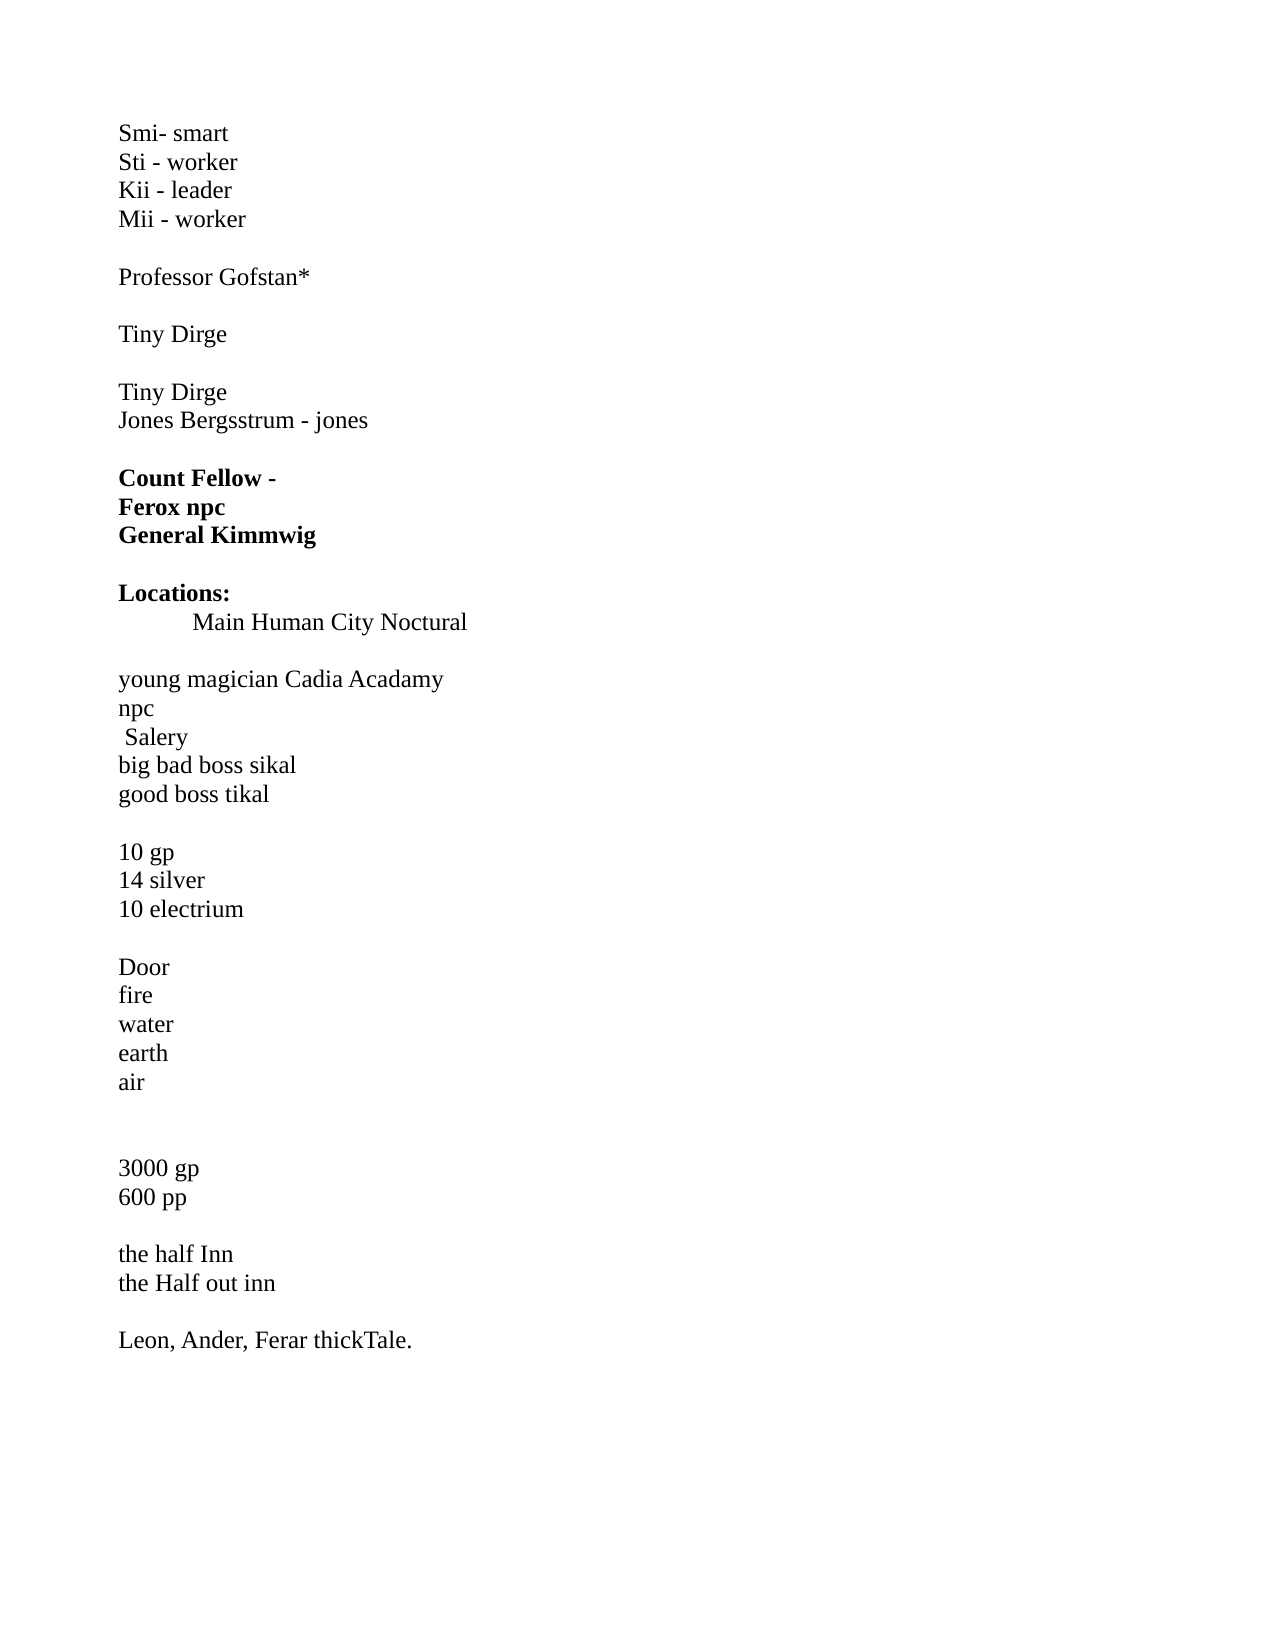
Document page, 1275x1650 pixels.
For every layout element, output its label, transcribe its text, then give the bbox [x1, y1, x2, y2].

text good boss tikal [118, 779, 1157, 808]
text Leon, Ander, Ferar thickTale. [118, 1326, 1157, 1354]
text Tiny Dirge [118, 319, 1157, 348]
text earth [118, 1038, 1157, 1067]
text Tiny Dirge [118, 377, 1157, 406]
text Main Human City Noctural [118, 607, 1157, 636]
text Smi- smart [118, 118, 1157, 147]
text air [118, 1067, 1157, 1096]
text Kii - leader [118, 176, 1157, 204]
text the half Inn [118, 1239, 1157, 1268]
text fire [118, 981, 1157, 1009]
text Count Fellow - [118, 463, 1157, 492]
text Sti - worker [118, 147, 1157, 176]
text water [118, 1009, 1157, 1038]
text the Half out inn [118, 1268, 1157, 1297]
text Door [118, 952, 1157, 981]
text Salery [118, 722, 1157, 751]
text 3000 gp [118, 1153, 1157, 1182]
text 600 pp [118, 1182, 1157, 1211]
text npc [118, 693, 1157, 722]
text Ferox npc [118, 492, 1157, 521]
text 10 electrium [118, 894, 1157, 923]
text 10 gp [118, 837, 1157, 866]
text Locations: [118, 578, 1157, 607]
text big bad boss sikal [118, 751, 1157, 779]
text General Kimmwig [118, 521, 1157, 549]
text Jones Bergsstrum - jones [118, 406, 1157, 434]
text Professor Gofstan* [118, 262, 1157, 291]
text Mii - worker [118, 204, 1157, 233]
text young magician Cadia Acadamy [118, 664, 1157, 693]
text 14 silver [118, 866, 1157, 894]
